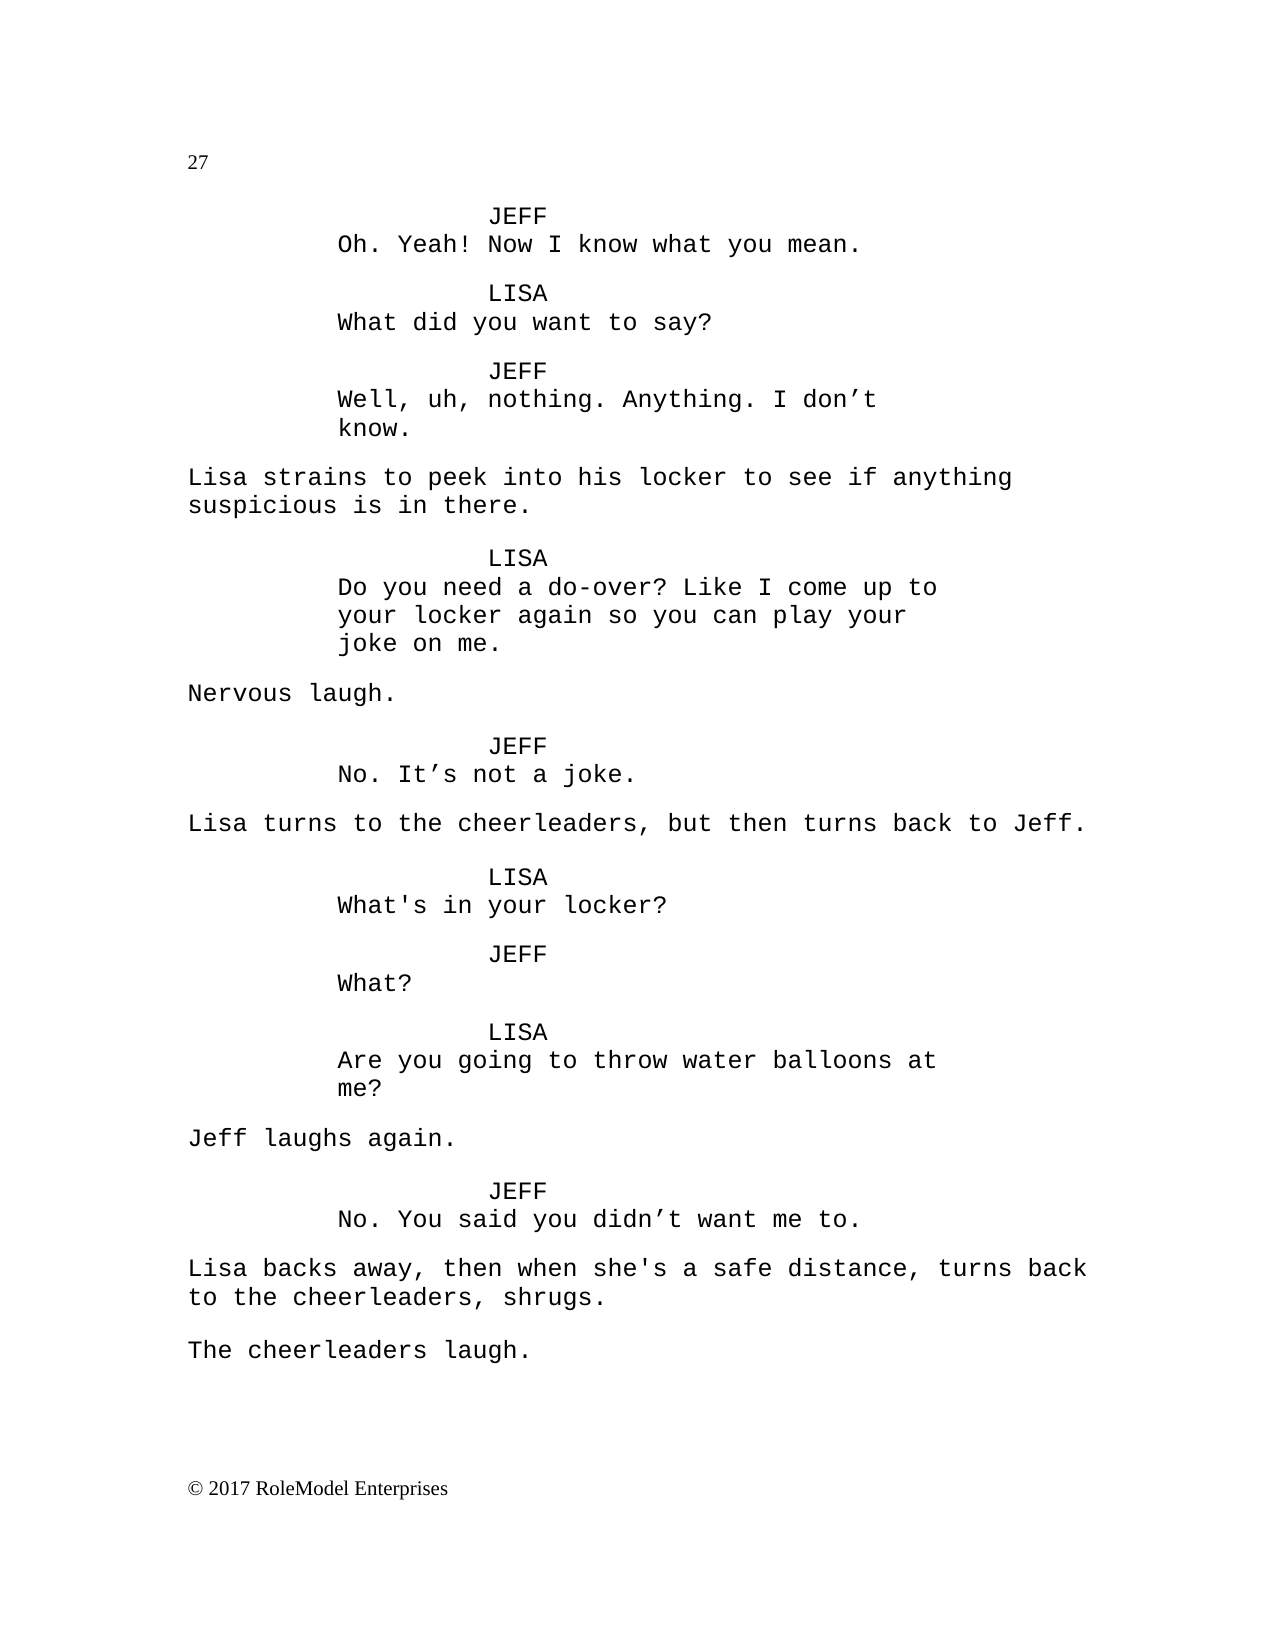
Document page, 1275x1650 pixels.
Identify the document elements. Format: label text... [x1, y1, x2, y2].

text LISA [187, 864, 1087, 893]
text Lisa backs away, then when she's a safe distance, turns back to the cheerleaders, shrugs. [187, 1256, 1087, 1313]
text JEFF [187, 942, 1087, 970]
text Do you need a do-over? Like I come up to your locker again so you can play your joke on me. [337, 574, 937, 659]
text No. You said you didn’t want me to. [337, 1207, 937, 1235]
text The cheerleaders laugh. [187, 1338, 1087, 1366]
text Lisa strains to peek into his locker to see if anything suspicious is in there. [187, 464, 1087, 521]
text No. It’s not a joke. [337, 762, 937, 790]
text LISA [187, 1019, 1087, 1048]
text JEFF [187, 203, 1087, 232]
text JEFF [187, 733, 1087, 762]
text JEFF [187, 358, 1087, 387]
text LISA [187, 546, 1087, 574]
text LISA [187, 281, 1087, 309]
text Well, uh, nothing. Anything. I don’t know. [337, 387, 937, 443]
text Are you going to throw water balloons at me? [337, 1048, 937, 1104]
text What did you want to say? [337, 309, 937, 338]
text Oh. Yeah! Now I know what you mean. [337, 232, 937, 260]
text Lisa turns to the cheerleaders, but then turns back to Jeff. [187, 811, 1087, 839]
text JEFF [187, 1178, 1087, 1207]
text Nervous laugh. [187, 680, 1087, 708]
text What's in your locker? [337, 893, 937, 921]
text What? [337, 970, 937, 998]
text Jeff laughs again. [187, 1125, 1087, 1153]
